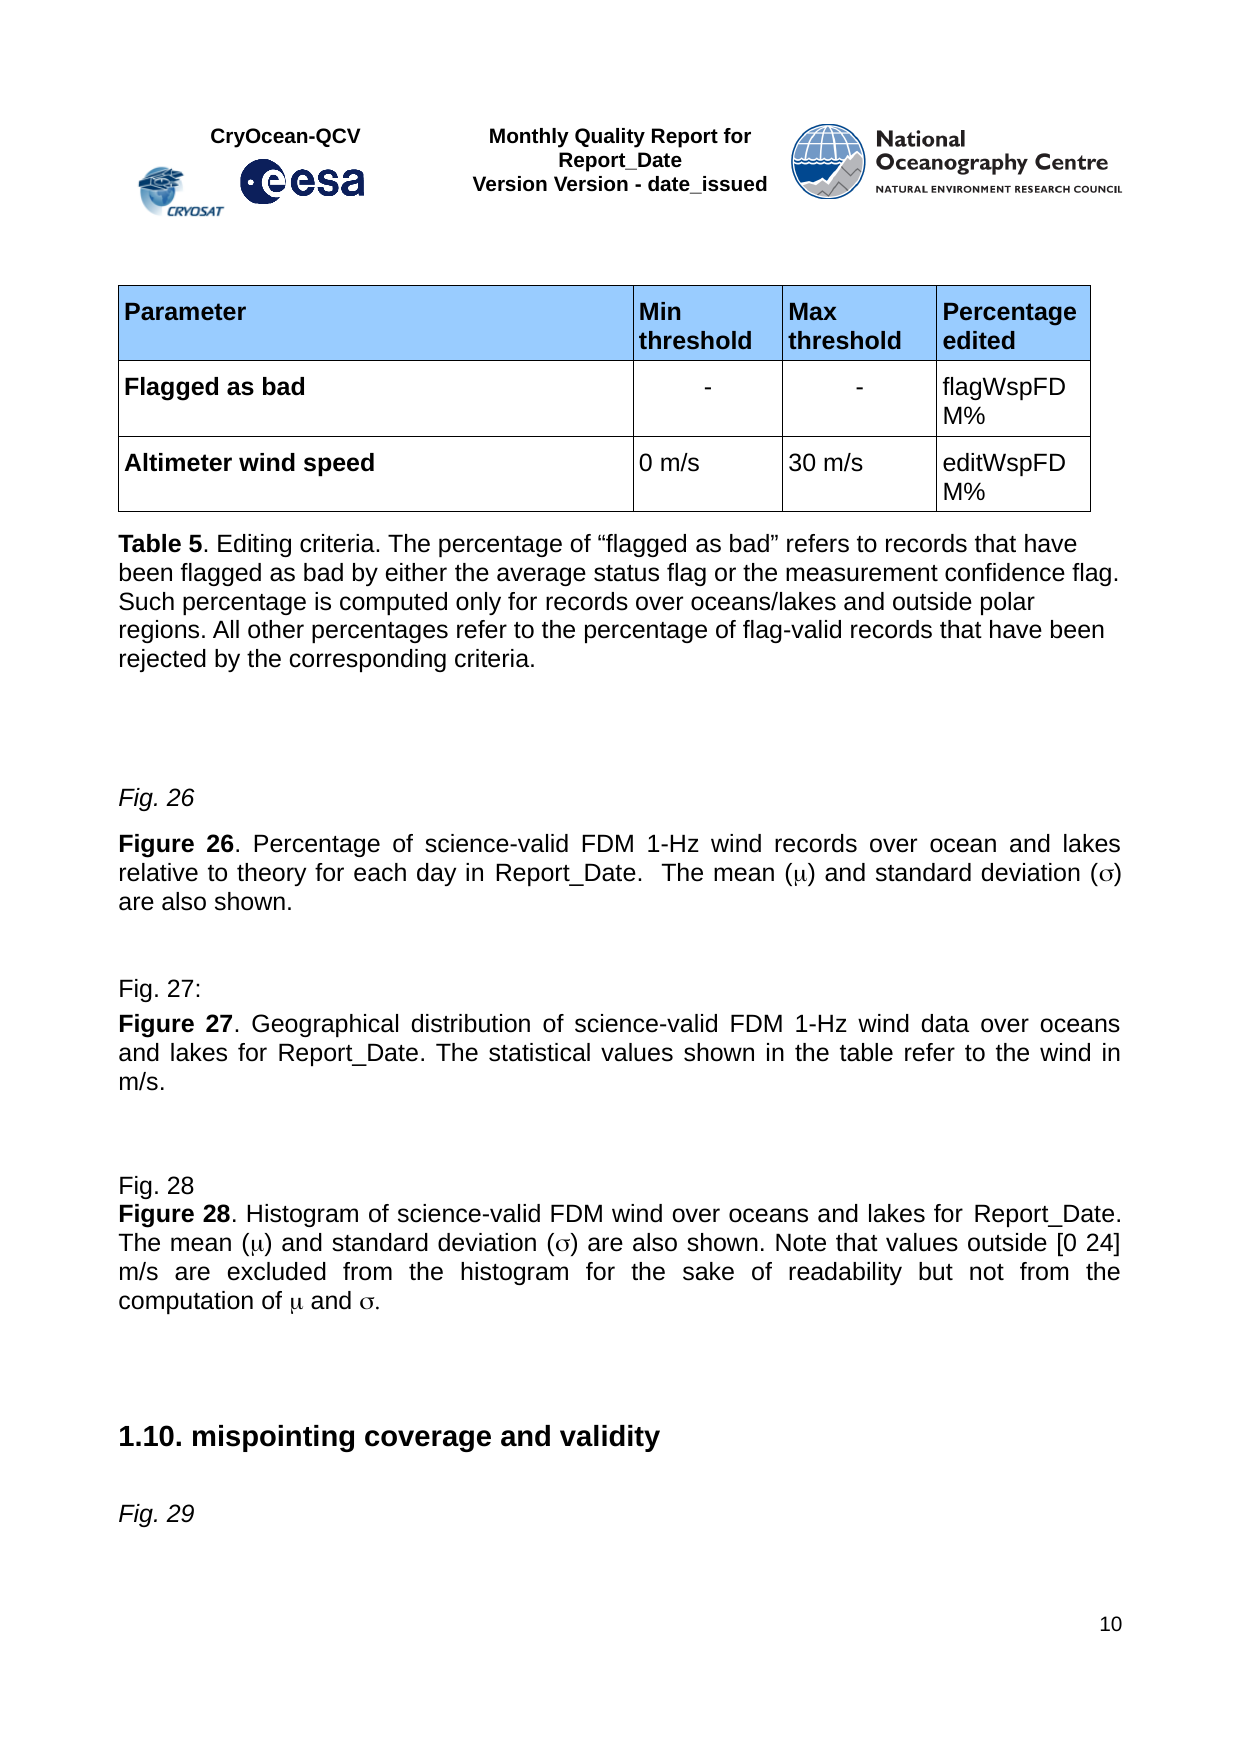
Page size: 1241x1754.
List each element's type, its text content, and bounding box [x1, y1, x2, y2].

table_header Parameter [119, 286, 633, 360]
table_cell - [783, 361, 936, 436]
text Figure 26. Percentage of science-valid FDM 1-Hz wind records over ocean and lakes relative to theory for each day in Report_Date. The mean (μ) and standard deviation (σ) are also shown. [118, 829, 1122, 916]
text Fig. 26 [118, 783, 1122, 812]
text Fig. 28 [118, 1171, 1122, 1199]
picture [118, 159, 364, 224]
table_header Max threshold [783, 286, 936, 360]
table_cell - [634, 361, 782, 436]
table_cell editWspFDM% [937, 437, 1090, 511]
text Table 5. Editing criteria. The percentage of “flagged as bad” refers to records that have been flagged as bad by either the average status flag or the measurement confidence flag. Such percentage is computed only for records over oceans/lakes and outside polar regions. All other percentages refer to the percentage of flag-valid records that have been rejected by the corresponding criteria. [118, 529, 1122, 673]
text Fig. 27: [118, 974, 1122, 1003]
table_header Percentage edited [937, 286, 1090, 360]
text Figure 27. Geographical distribution of science-valid FDM 1-Hz wind data over oceans and lakes for Report_Date. The statistical values shown in the table refer to the wind in m/s. [118, 1009, 1122, 1095]
table_cell 0 m/s [634, 437, 782, 511]
text Fig. 29 [118, 1499, 1122, 1528]
table_cell Flagged as bad [119, 361, 633, 436]
table_header Min threshold [634, 286, 782, 360]
table_cell 30 m/s [783, 437, 936, 511]
text 1.10. mispointing coverage and validity [118, 1419, 1122, 1452]
text Figure 28. Histogram of science-valid FDM wind over oceans and lakes for Report_Date. The mean (μ) and standard deviation (σ) are also shown. Note that values outside [0 24] m/s are excluded from the histogram for the sake of readability but not from the computation of μ and σ. [118, 1199, 1122, 1315]
table_cell Altimeter wind speed [119, 437, 633, 511]
table_cell flagWspFDM% [937, 361, 1090, 436]
